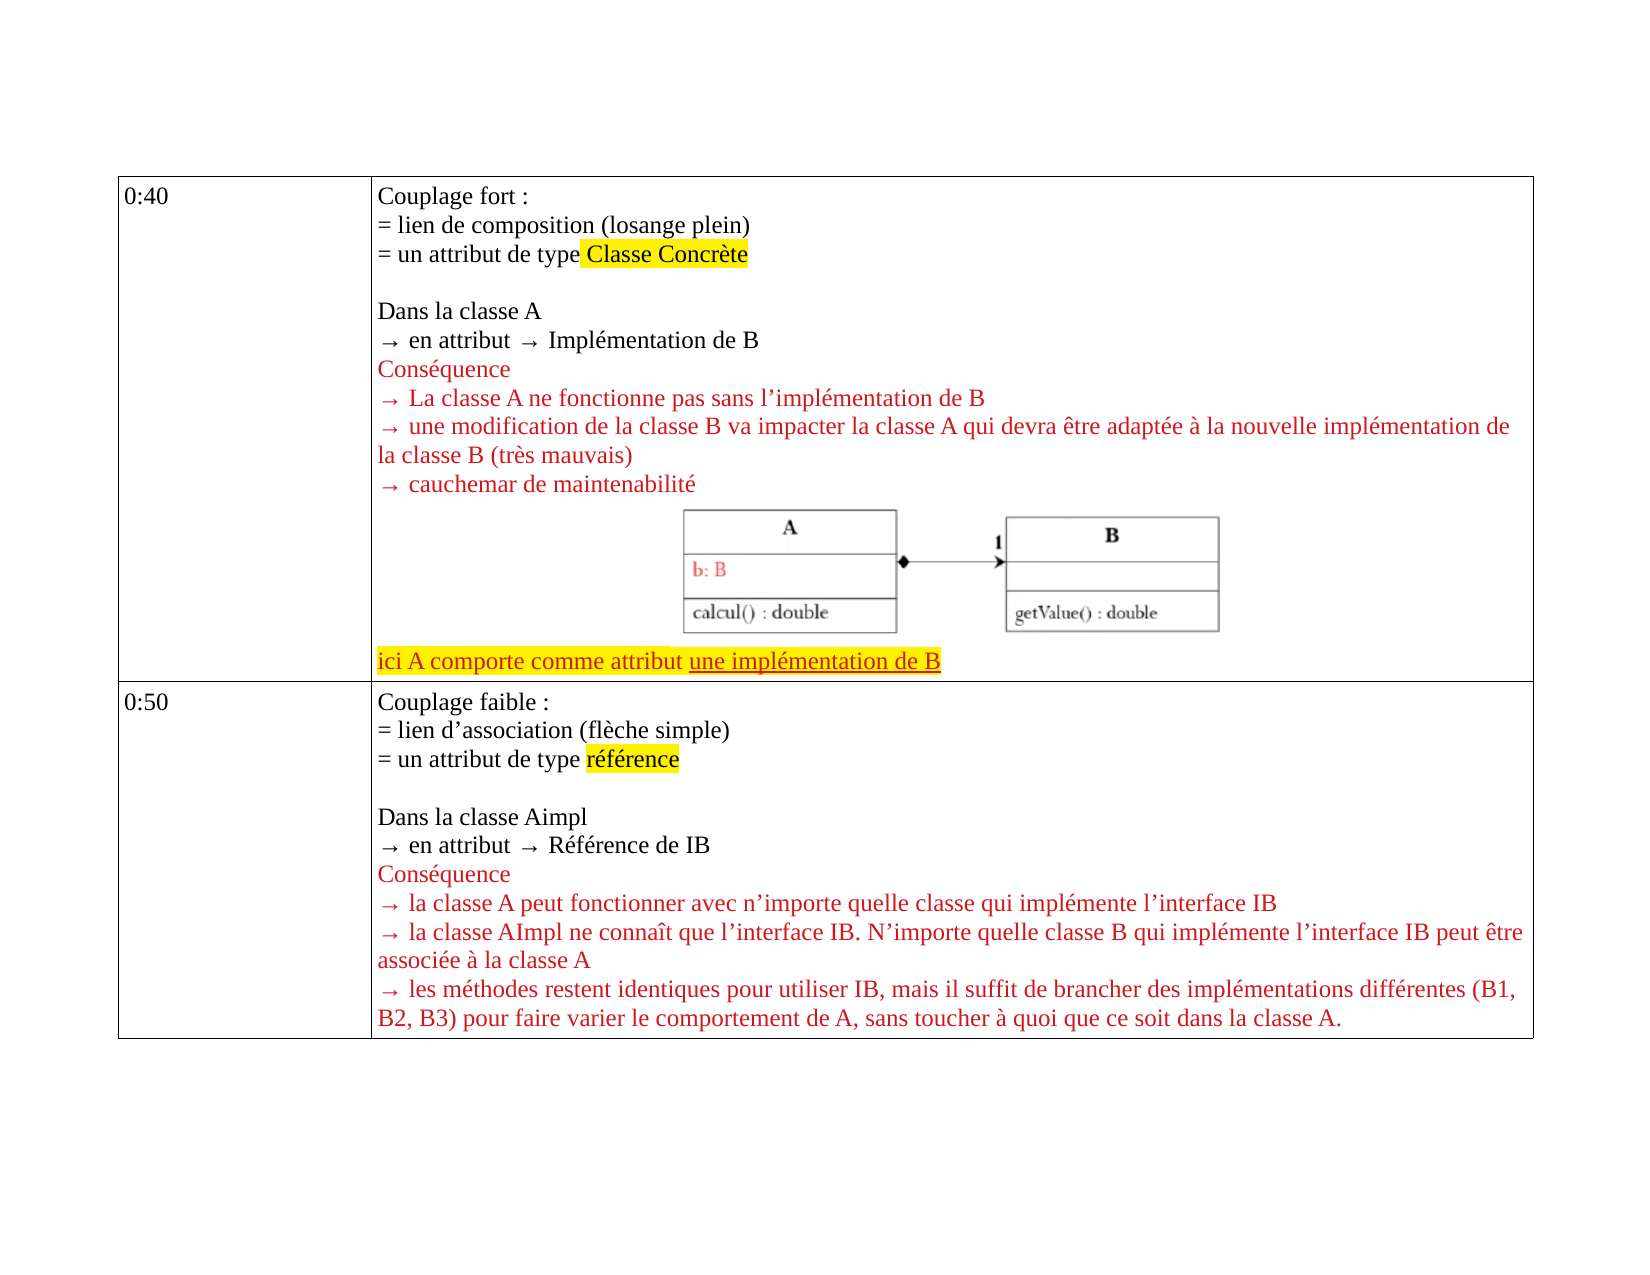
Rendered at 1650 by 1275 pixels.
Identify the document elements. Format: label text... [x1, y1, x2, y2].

picture [670, 497, 1234, 647]
table_header Couplage fort : = lien de composition (losange plein) = un attribut de type Classe Concrète Dans la classe A → en attribut → Implémentation de B Conséquence → La classe A ne fonctionne pas sans l’implémentation de B → une modification de la classe B va impacter la classe A qui devra être adaptée à la nouvelle implémentation de la classe B (très mauvais) → cauchemar de maintenabilité ici A comporte comme attribut une implémentation de B [372, 177, 1533, 681]
table_cell Couplage faible : = lien d’association (flèche simple) = un attribut de type référence Dans la classe Aimpl → en attribut → Référence de IB Conséquence → la classe A peut fonctionner avec n’importe quelle classe qui implémente l’interface IB → la classe AImpl ne connaît que l’interface IB. N’importe quelle classe B qui implémente l’interface IB peut être associée à la classe A → les méthodes restent identiques pour utiliser IB, mais il suffit de brancher des implémentations différentes (B1, B2, B3) pour faire varier le comportement de A, sans toucher à quoi que ce soit dans la classe A. [372, 682, 1533, 1037]
table_cell 0:50 [119, 682, 371, 1037]
table_header 0:40 [119, 177, 371, 681]
